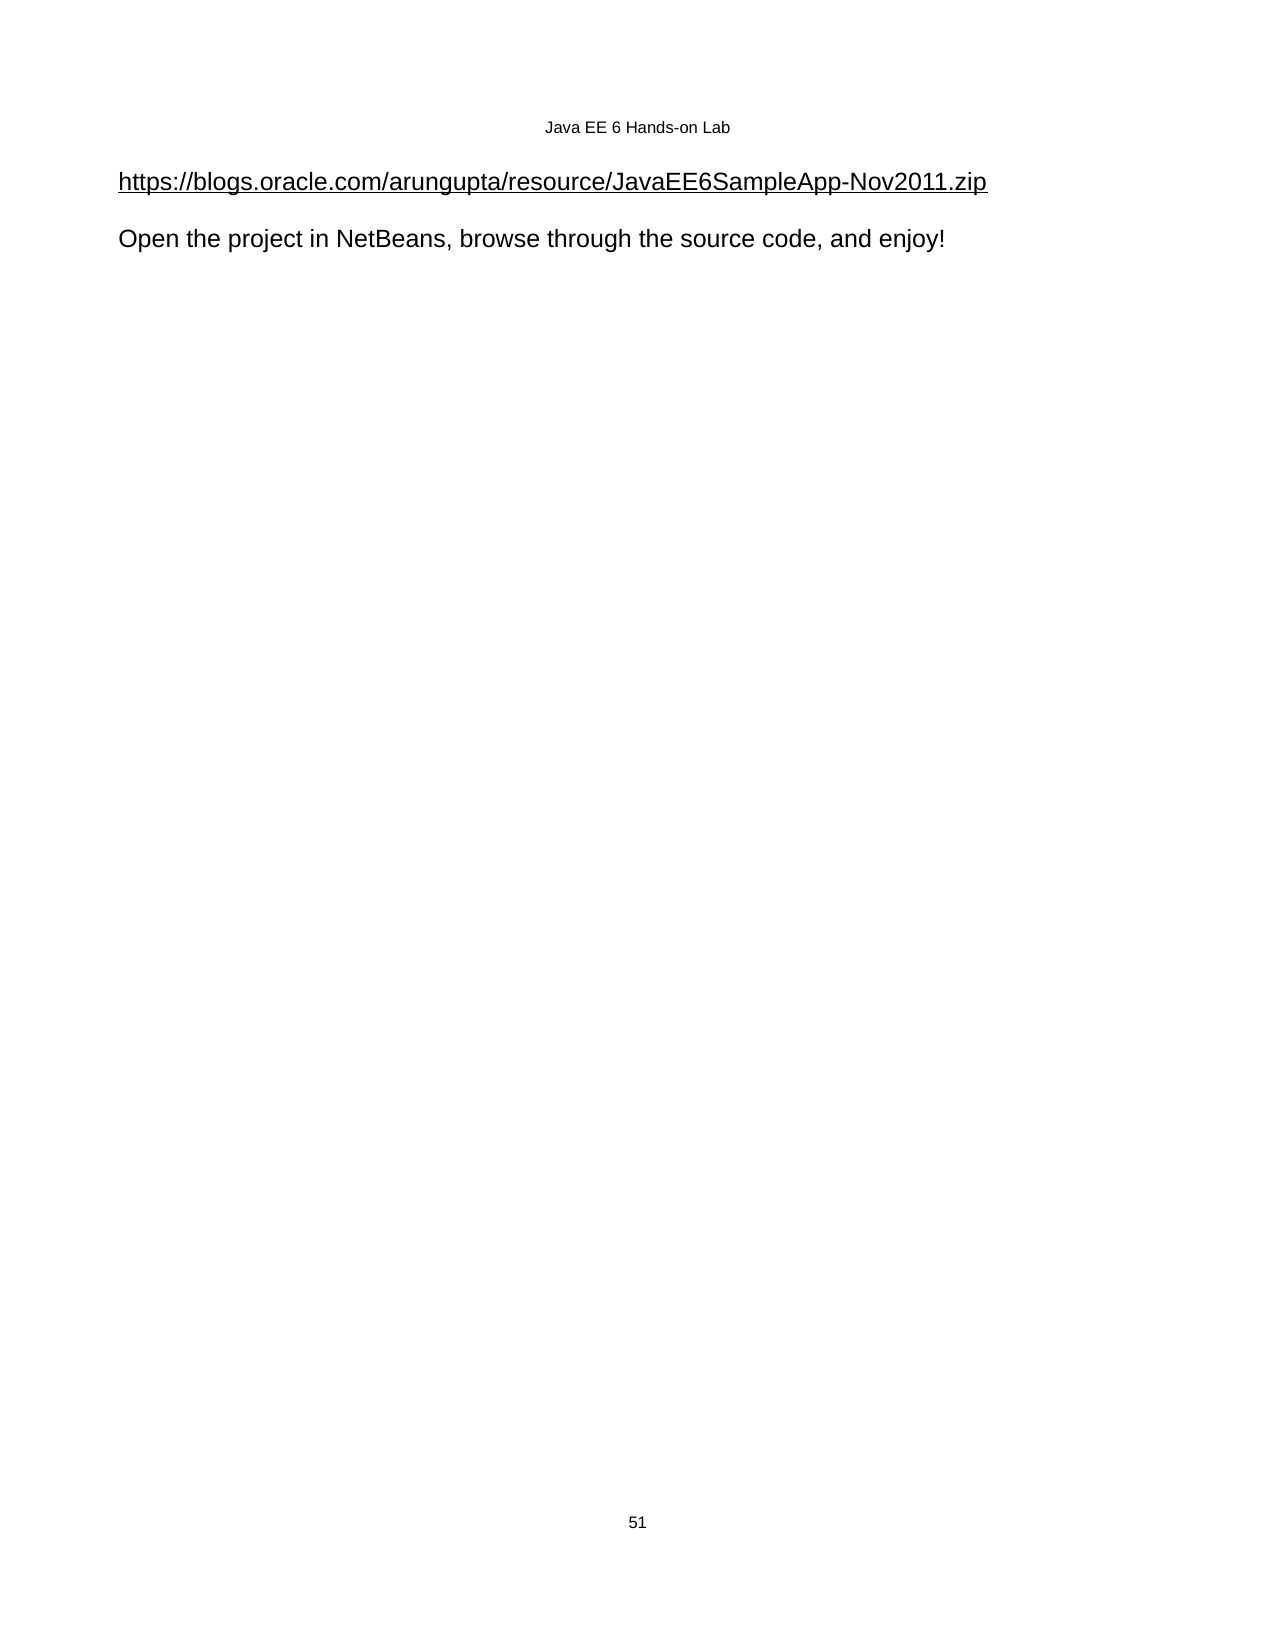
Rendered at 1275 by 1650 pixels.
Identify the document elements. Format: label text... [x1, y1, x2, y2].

text https://blogs.oracle.com/arungupta/resource/JavaEE6SampleApp-Nov2011.zip Open the project in NetBeans, browse through the source code, and enjoy! [118, 167, 1157, 282]
